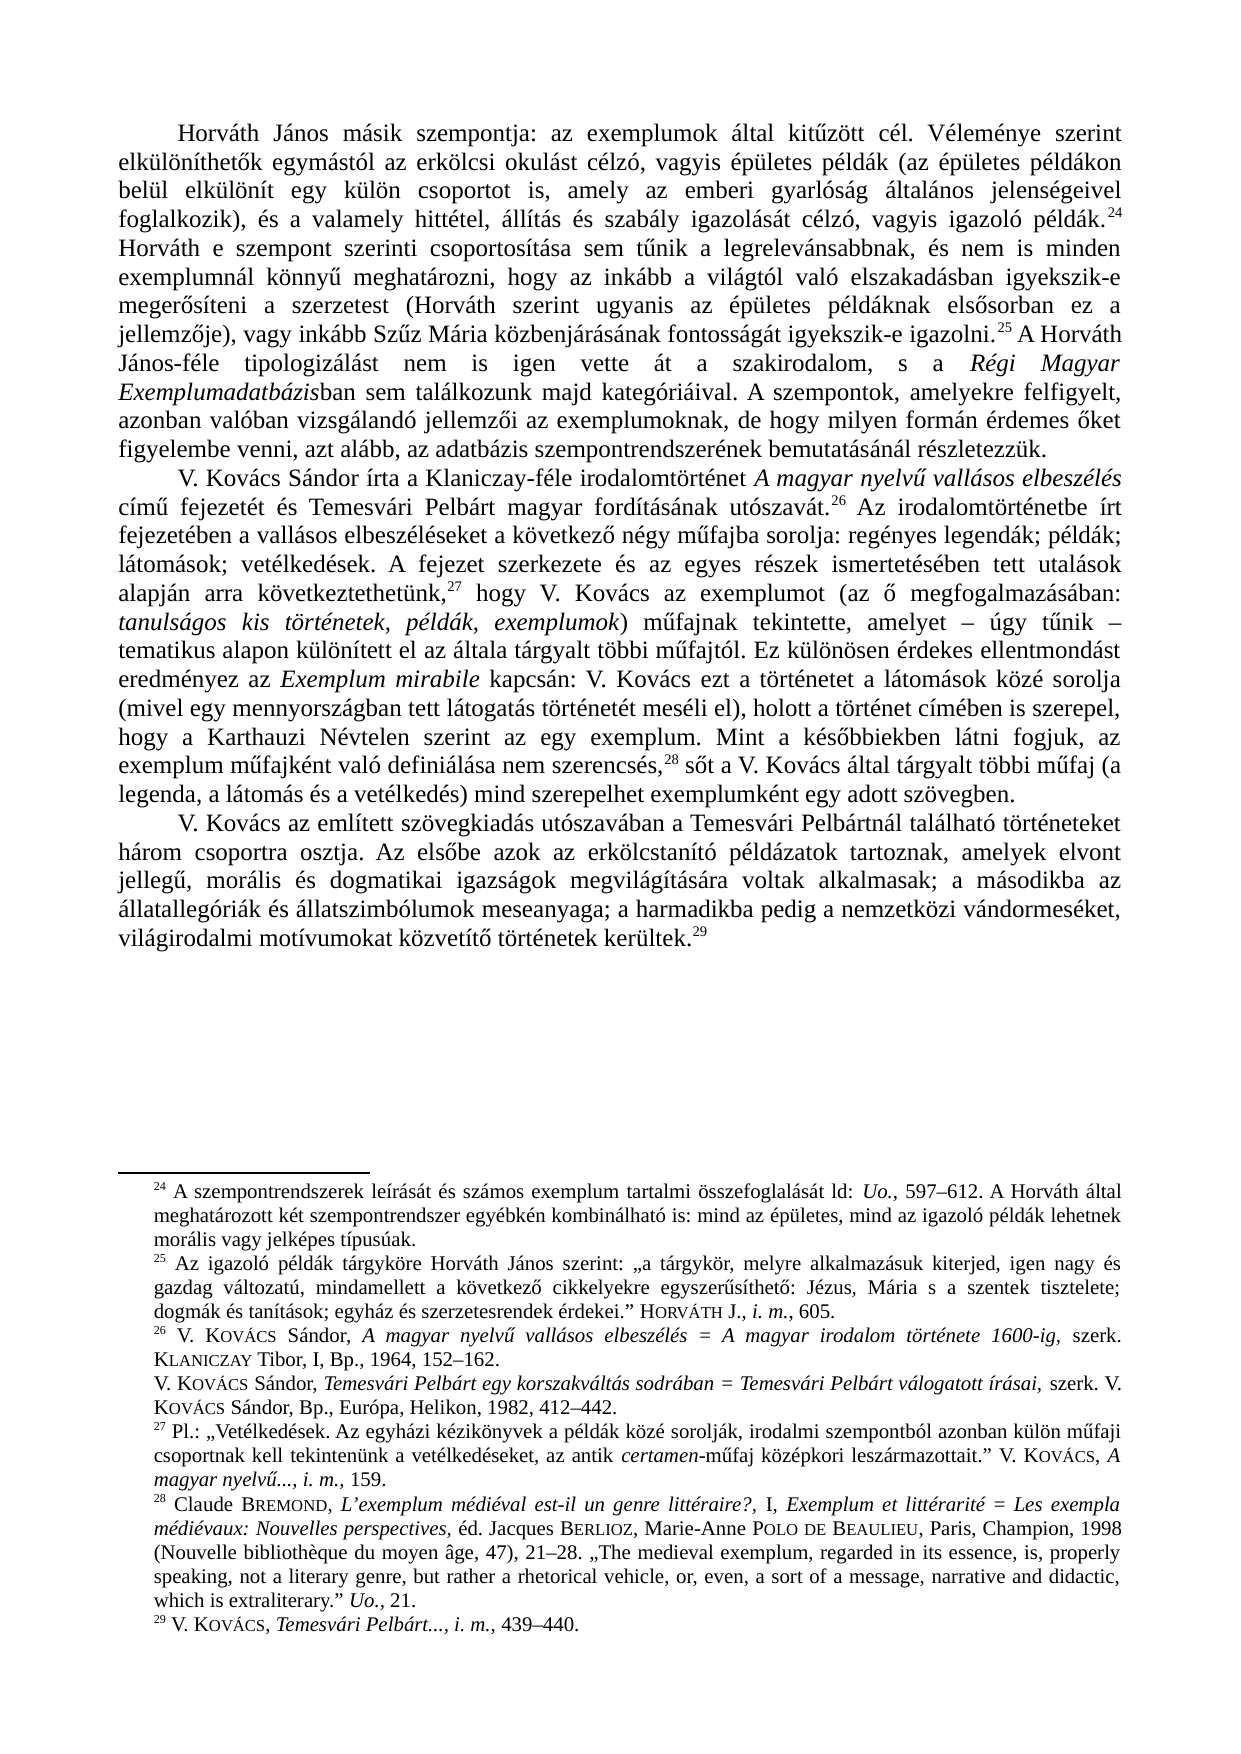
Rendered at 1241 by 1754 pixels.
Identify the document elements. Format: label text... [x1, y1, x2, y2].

text V. Kovács Sándor írta a Klaniczay-féle irodalomtörténet A magyar nyelvű vallásos elbeszélés című fejezetét és Temesvári Pelbárt magyar fordításának utószavát. Az irodalomtörténetbe írt fejezetében a vallásos elbeszéléseket a következő négy műfajba sorolja: regényes legendák; példák; látomások; vetélkedések. A fejezet szerkezete és az egyes részek ismertetésében tett utalások alapján arra következtethetünk, hogy V. Kovács az exemplumot (az ő megfogalmazásában: tanulságos kis történetek, példák, exemplumok) műfajnak tekintette, amelyet – úgy tűnik – tematikus alapon különített el az általa tárgyalt többi műfajtól. Ez különösen érdekes ellentmondást eredményez az Exemplum mirabile kapcsán: V. Kovács ezt a történetet a látomások közé sorolja (mivel egy mennyországban tett látogatás történetét meséli el), holott a történet címében is szerepel, hogy a Karthauzi Névtelen szerint az egy exemplum. Mint a későbbiekben látni fogjuk, az exemplum műfajként való definiálása nem szerencsés, sőt a V. Kovács által tárgyalt többi műfaj (a legenda, a látomás és a vetélkedés) mind szerepelhet exemplumként egy adott szövegben. [118, 463, 1122, 808]
text Pl.: „Vetélkedések. Az egyházi kézikönyvek a példák közé sorolják, irodalmi szempontból azonban külön műfaji csoportnak kell tekintenünk a vetélkedéseket, az antik certamen-műfaj középkori leszármazottait.” V. Kovács, A magyar nyelvű..., i. m., 159. [153, 1419, 1122, 1491]
text V. Kovács Sándor, Temesvári Pelbárt egy korszakváltás sodrában = Temesvári Pelbárt válogatott írásai, szerk. V. Kovács Sándor, Bp., Európa, Helikon, 1982, 412–442. [153, 1371, 1122, 1419]
text V. Kovács Sándor, A magyar nyelvű vallásos elbeszélés = A magyar irodalom története 1600-ig, szerk. Klaniczay Tibor, I, Bp., 1964, 152–162. [153, 1323, 1122, 1371]
text V. Kovács, Temesvári Pelbárt..., i. m., 439–440. [153, 1612, 1122, 1636]
text Claude Bremond, L’exemplum médiéval est-il un genre littéraire?, I, Exemplum et littérarité = Les exempla médiévaux: Nouvelles perspectives, éd. Jacques Berlioz, Marie-Anne Polo de Beaulieu, Paris, Champion, 1998 (Nouvelle bibliothèque du moyen âge, 47), 21–28. „The medieval exemplum, regarded in its essence, is, properly speaking, not a literary genre, but rather a rhetorical vehicle, or, even, a sort of a message, narrative and didactic, which is extraliterary.” Uo., 21. [153, 1491, 1122, 1612]
text Az igazoló példák tárgyköre Horváth János szerint: „a tárgykör, melyre alkalmazásuk kiterjed, igen nagy és gazdag változatú, mindamellett a következő cikkelyekre egyszerűsíthető: Jézus, Mária s a szentek tisztelete; dogmák és tanítások; egyház és szerzetesrendek érdekei.” Horváth J., i. m., 605. [153, 1251, 1122, 1323]
text Horváth János másik szempontja: az exemplumok által kitűzött cél. Véleménye szerint elkülöníthetők egymástól az erkölcsi okulást célzó, vagyis épületes példák (az épületes példákon belül elkülönít egy külön csoportot is, amely az emberi gyarlóság általános jelenségeivel foglalkozik), és a valamely hittétel, állítás és szabály igazolását célzó, vagyis igazoló példák. Horváth e szempont szerinti csoportosítása sem tűnik a legrelevánsabbnak, és nem is minden exemplumnál könnyű meghatározni, hogy az inkább a világtól való elszakadásban igyekszik-e megerősíteni a szerzetest (Horváth szerint ugyanis az épületes példáknak elsősorban ez a jellemzője), vagy inkább Szűz Mária közbenjárásának fontosságát igyekszik-e igazolni. A Horváth János-féle tipologizálást nem is igen vette át a szakirodalom, s a Régi Magyar Exemplumadatbázisban sem találkozunk majd kategóriáival. A szempontok, amelyekre felfigyelt, azonban valóban vizsgálandó jellemzői az exemplumoknak, de hogy milyen formán érdemes őket figyelembe venni, azt alább, az adatbázis szempontrendszerének bemutatásánál részletezzük. [118, 118, 1122, 463]
text A szempontrendszerek leírását és számos exemplum tartalmi összefoglalását ld: Uo., 597–612. A Horváth által meghatározott két szempontrendszer egyébkén kombinálható is: mind az épületes, mind az igazoló példák lehetnek morális vagy jelképes típusúak. [153, 1179, 1122, 1251]
text V. Kovács az említett szövegkiadás utószavában a Temesvári Pelbártnál található történeteket három csoportra osztja. Az elsőbe azok az erkölcstanító példázatok tartoznak, amelyek elvont jellegű, morális és dogmatikai igazságok megvilágítására voltak alkalmasak; a másodikba az állatallegóriák és állatszimbólumok meseanyaga; a harmadikba pedig a nemzetközi vándormeséket, világirodalmi motívumokat közvetítő történetek kerültek. [118, 808, 1122, 952]
